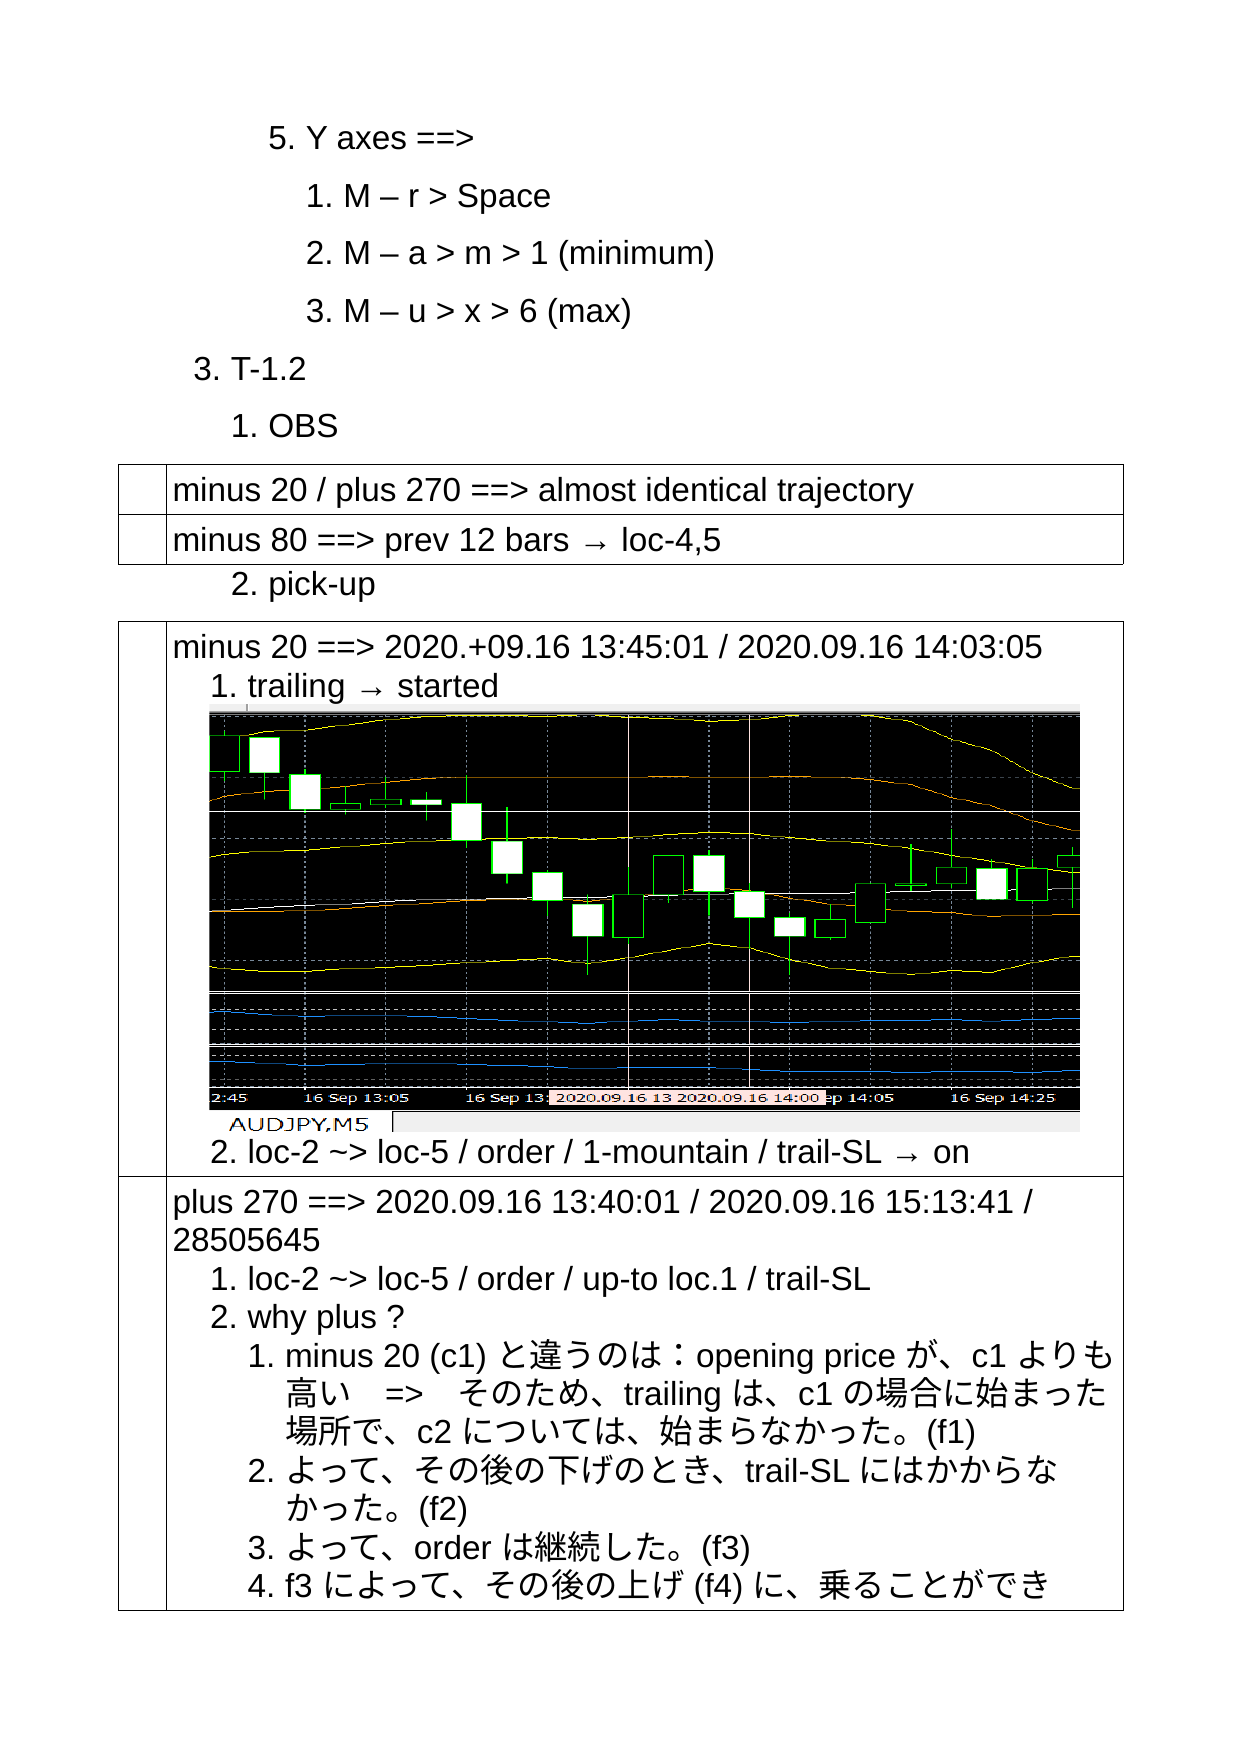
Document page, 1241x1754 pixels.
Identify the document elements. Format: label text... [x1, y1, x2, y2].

table_cell [119, 515, 166, 564]
list pick-up [231, 565, 1122, 602]
list M – a > m > 1 (minimum) [306, 233, 1122, 272]
table_header minus 20 / plus 270 ==> almost identical trajectory [167, 465, 1123, 514]
table_header [119, 465, 166, 514]
list Y axes ==> [268, 118, 1122, 157]
table_cell minus 80 ==> prev 12 bars → loc-4,5 [167, 515, 1123, 564]
picture [209, 704, 1080, 1132]
table_cell plus 270 ==> 2020.09.16 13:40:01 / 2020.09.16 15:13:41 / 28505645 loc-2 ~> loc-5 / order / up-to loc.1 / trail-SL why plus ? minus 20 (c1) と違うのは：opening price が、c1 よりも高い => そのため、trailing は、c1 の場合に始まった場所で、c2 については、始まらなかった。(f1) よって、その後の下げのとき、trail-SL にはかからなかった。(f2) よって、order は継続した。(f3) f3 によって、その後の上げ (f4) に、乗ることができ [167, 1177, 1123, 1610]
list OBS [231, 406, 1122, 444]
list M – r > Space [306, 176, 1122, 214]
table_header [119, 622, 166, 1176]
table_header minus 20 ==> 2020.+09.16 13:45:01 / 2020.09.16 14:03:05 trailing → started loc-2 ~> loc-5 / order / 1-mountain / trail-SL → on [167, 622, 1123, 1176]
table_cell [119, 1177, 166, 1610]
list M – u > x > 6 (max) [306, 291, 1122, 329]
list T-1.2 [193, 348, 1122, 387]
